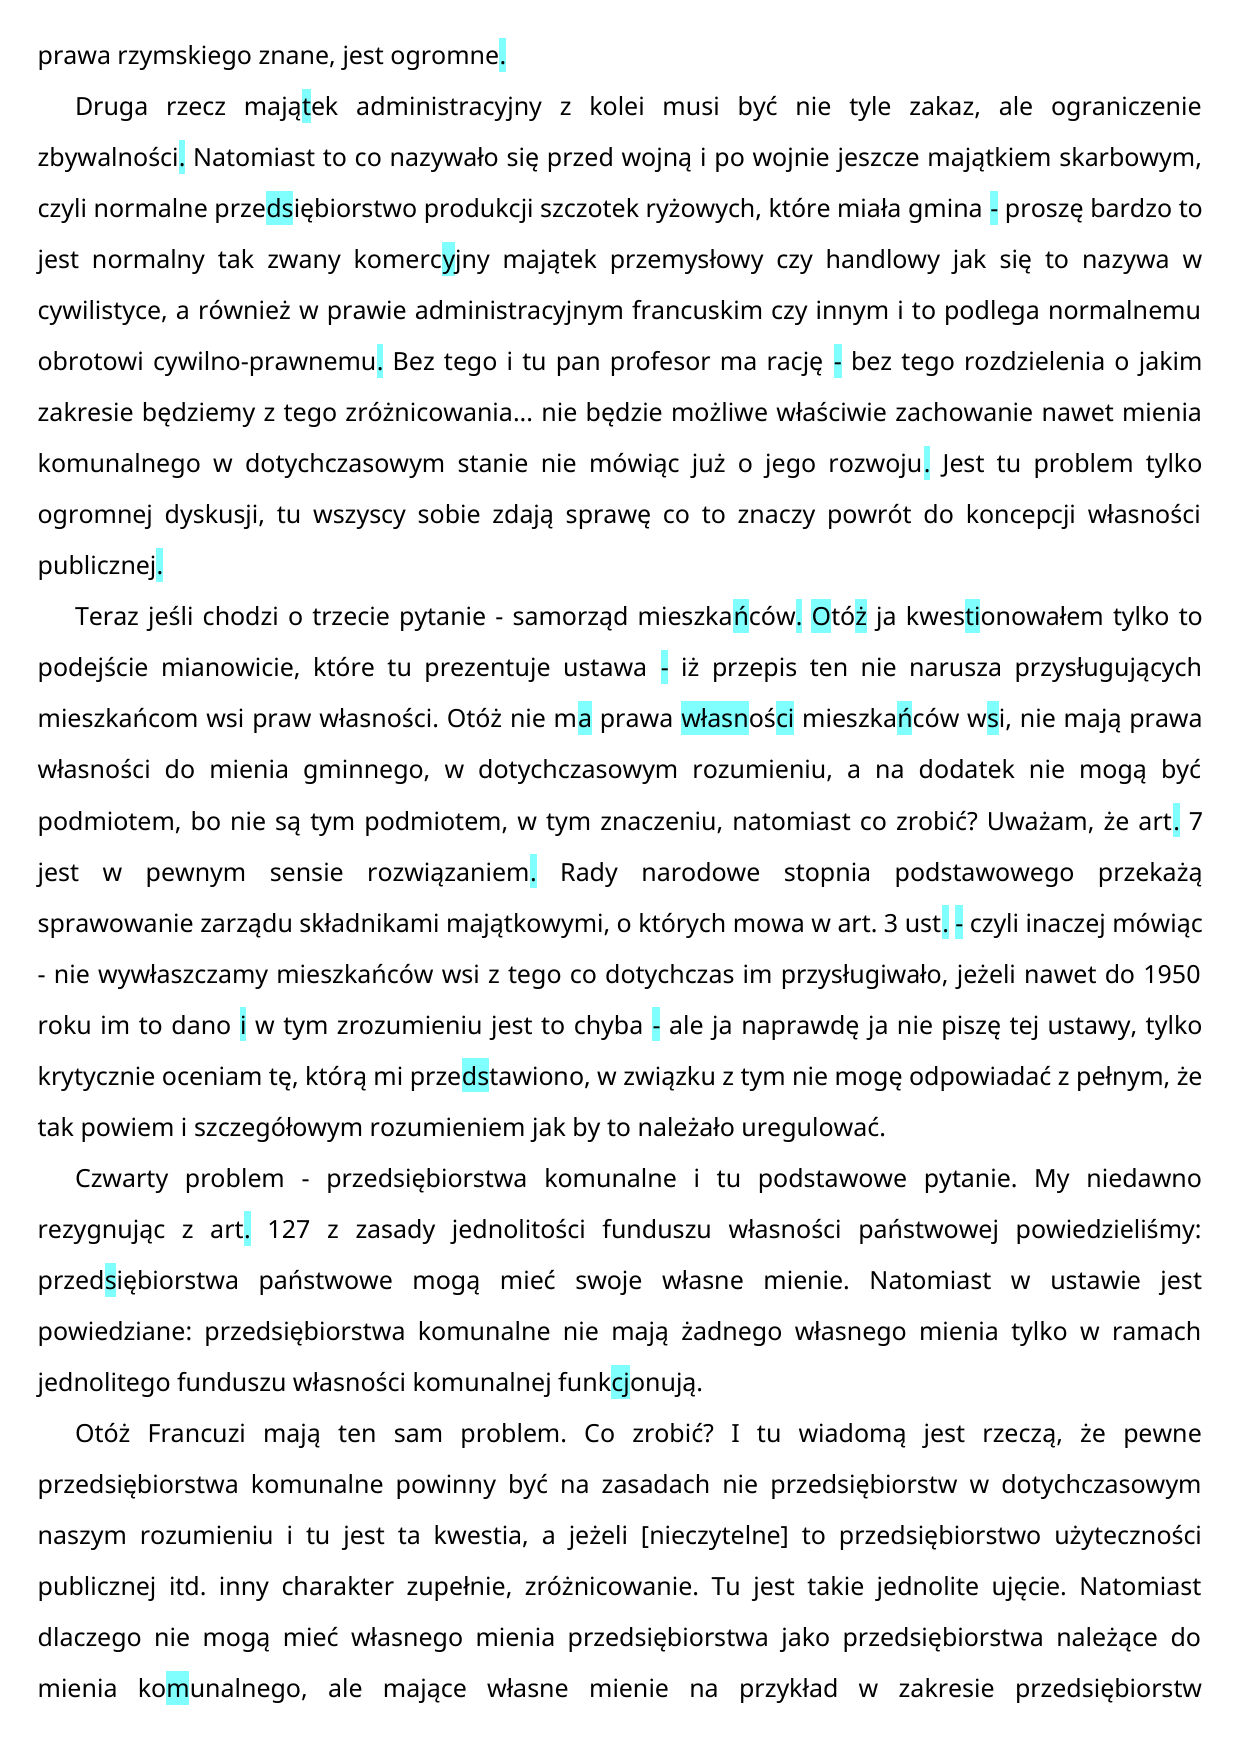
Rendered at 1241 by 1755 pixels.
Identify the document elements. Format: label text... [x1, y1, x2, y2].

text prawa rzymskiego znane, jest ogromne. [37, 37, 1203, 72]
text Czwarty problem - przedsiębiorstwa komunalne i tu podstawowe pytanie. My niedawno rezygnując z art. 127 z zasady jednolitości funduszu własności państwowej powiedzieliśmy: przedsiębiorstwa państwowe mogą mieć swoje własne mienie. Natomiast w ustawie jest powiedziane: przedsiębiorstwa komunalne nie mają żadnego własnego mienia tylko w ramach jednolitego funduszu własności komunalnej funkcjonują. [37, 1160, 1203, 1399]
text Otóż Francuzi mają ten sam problem. Co zrobić? I tu wiadomą jest rzeczą, że pewne przedsiębiorstwa komunalne powinny być na zasadach nie przedsiębiorstw w dotychczasowym naszym rozumieniu i tu jest ta kwestia, a jeżeli [nieczytelne] to przedsiębiorstwo użyteczności publicznej itd. inny charakter zupełnie, zróżnicowanie. Tu jest takie jednolite ujęcie. Natomiast dlaczego nie mogą mieć własnego mienia przedsiębiorstwa jako przedsiębiorstwa należące do mienia komunalnego, ale mające własne mienie na przykład w zakresie przedsiębiorstw [37, 1416, 1203, 1705]
text Teraz jeśli chodzi o trzecie pytanie - samorząd mieszkańców. Otóż ja kwestionowałem tylko to podejście mianowicie, które tu prezentuje ustawa - iż przepis ten nie narusza przysługujących mieszkańcom wsi praw własności. Otóż nie ma prawa własności mieszkańców wsi, nie mają prawa własności do mienia gminnego, w dotychczasowym rozumieniu, a na dodatek nie mogą być podmiotem, bo nie są tym podmiotem, w tym znaczeniu, natomiast co zrobić? Uważam, że art. 7 jest w pewnym sensie rozwiązaniem. Rady narodowe stopnia podstawowego przekażą sprawowanie zarządu składnikami majątkowymi, o których mowa w art. 3 ust. - czyli inaczej mówiąc - nie wywłaszczamy mieszkańców wsi z tego co dotychczas im przysługiwało, jeżeli nawet do 1950 roku im to dano i w tym zrozumieniu jest to chyba - ale ja naprawdę ja nie piszę tej ustawy, tylko krytycznie oceniam tę, którą mi przedstawiono, w związku z tym nie mogę odpowiadać z pełnym, że tak powiem i szczegółowym rozumieniem jak by to należało uregulować. [37, 599, 1203, 1143]
text Druga rzecz majątek administracyjny z kolei musi być nie tyle zakaz, ale ograniczenie zbywalności. Natomiast to co nazywało się przed wojną i po wojnie jeszcze majątkiem skarbowym, czyli normalne przedsiębiorstwo produkcji szczotek ryżowych, które miała gmina - proszę bardzo to jest normalny tak zwany komercyjny majątek przemysłowy czy handlowy jak się to nazywa w cywilistyce, a również w prawie administracyjnym francuskim czy innym i to podlega normalnemu obrotowi cywilno-prawnemu. Bez tego i tu pan profesor ma rację - bez tego rozdzielenia o jakim zakresie będziemy z tego zróżnicowania... nie będzie możliwe właściwie zachowanie nawet mienia komunalnego w dotychczasowym stanie nie mówiąc już o jego rozwoju. Jest tu problem tylko ogromnej dyskusji, tu wszyscy sobie zdają sprawę co to znaczy powrót do koncepcji własności publicznej. [37, 88, 1203, 582]
